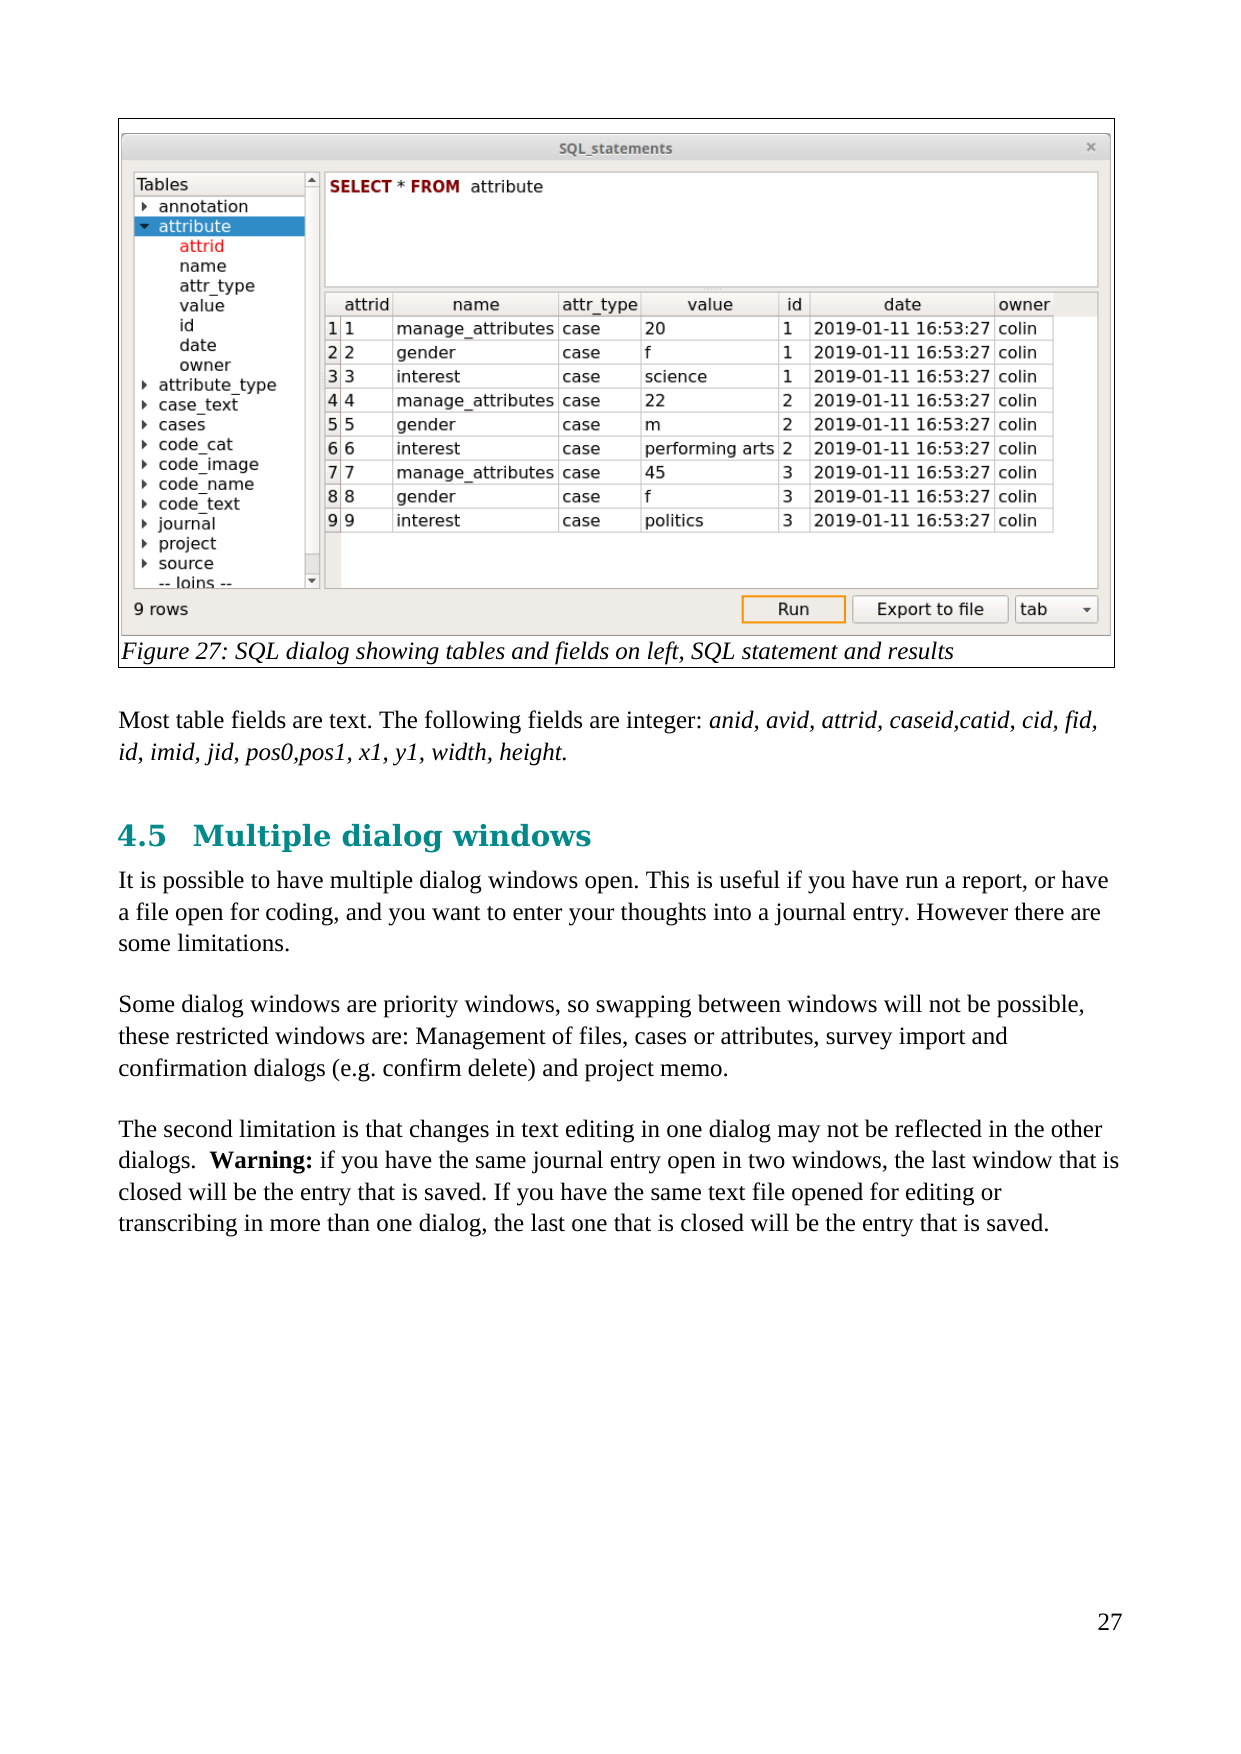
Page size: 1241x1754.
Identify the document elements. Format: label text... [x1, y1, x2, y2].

picture [121, 133, 1111, 636]
subtitle Multiple dialog windows [106, 819, 1122, 853]
text Most table fields are text. The following fields are integer: anid, avid, attrid, caseid,catid, cid, fid, id, imid, jid, pos0,pos1, x1, y1, width, height. [118, 705, 1122, 766]
text The second limitation is that changes in text editing in one dialog may not be reflected in the other dialogs. Warning: if you have the same journal entry open in two windows, the last window that is closed will be the entry that is saved. If you have the same text file opened for editing or transcribing in more than one dialog, the last one that is closed will be the entry that is saved. [118, 1114, 1122, 1237]
text It is possible to have multiple dialog windows open. This is useful if you have run a report, or have a file open for coding, and you want to enter your thoughts into a journal entry. However there are some limitations. [118, 865, 1122, 957]
text Some dialog windows are priority windows, so swapping between windows will not be possible, these restricted windows are: Management of files, cases or attributes, survey import and confirmation dialogs (e.g. confirm delete) and project memo. [118, 989, 1122, 1081]
text Figure 27: SQL dialog showing tables and fields on left, SQL statement and results [121, 636, 1111, 664]
